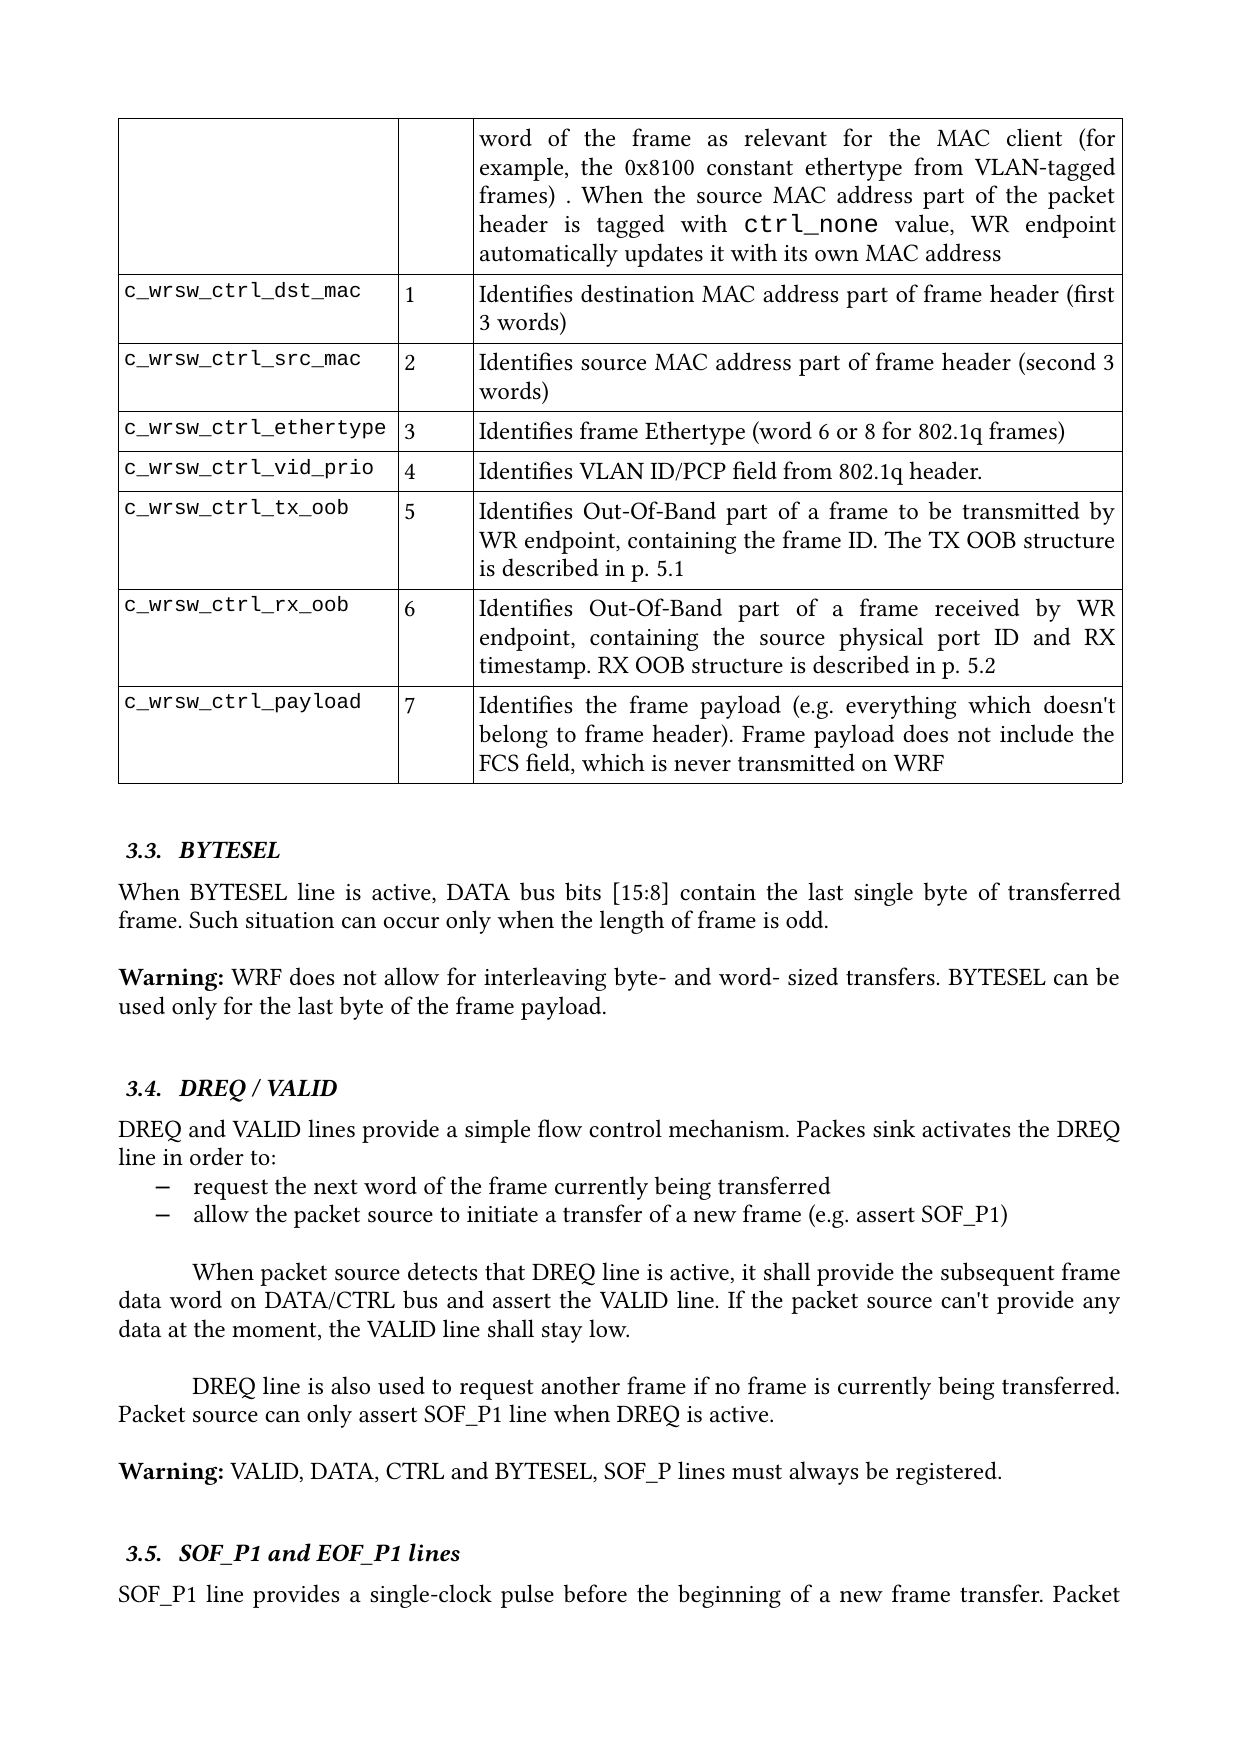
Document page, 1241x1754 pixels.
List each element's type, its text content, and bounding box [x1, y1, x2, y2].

table_cell Identifies VLAN ID/PCP field from 802.1q header. [474, 452, 1122, 491]
subtitle DREQ / VALID [118, 1074, 1122, 1102]
table_cell 3 [399, 412, 473, 451]
table_cell c_wrsw_ctrl_dst_mac [119, 275, 398, 342]
table_cell Identifies Out-Of-Band part of a frame to be transmitted by WR endpoint, containing the frame ID. The TX OOB structure is described in p. 5.1 [474, 492, 1122, 588]
text SOF_P1 line provides a single-clock pulse before the beginning of a new frame transfer. Packet [118, 1580, 1122, 1609]
subtitle BYTESEL [118, 836, 1122, 865]
table_cell Identifies Out-Of-Band part of a frame received by WR endpoint, containing the source physical port ID and RX timestamp. RX OOB structure is described in p. 5.2 [474, 590, 1122, 686]
list allow the packet source to initiate a transfer of a new frame (e.g. assert SOF_P1) [156, 1200, 1122, 1229]
list request the next word of the frame currently being transferred [156, 1172, 1122, 1200]
subtitle SOF_P1 and EOF_P1 lines [118, 1539, 1122, 1568]
table_cell 6 [399, 590, 473, 686]
table_cell 2 [399, 344, 473, 411]
table_cell word of the frame as relevant for the MAC client (for example, the 0x8100 constant ethertype from VLAN-tagged frames) . When the source MAC address part of the packet header is tagged with ctrl_none value, WR endpoint automatically updates it with its own MAC address [474, 119, 1122, 274]
text When BYTESEL line is active, DATA bus bits [15:8] contain the last single byte of transferred frame. Such situation can occur only when the length of frame is odd. [118, 877, 1122, 934]
table_cell c_wrsw_ctrl_ethertype [119, 412, 398, 451]
table_cell 7 [399, 687, 473, 783]
table_cell [399, 119, 473, 274]
table_cell 4 [399, 452, 473, 491]
table_cell Identifies frame Ethertype (word 6 or 8 for 802.1q frames) [474, 412, 1122, 451]
table_cell Identifies the frame payload (e.g. everything which doesn't belong to frame header). Frame payload does not include the FCS field, which is never transmitted on WRF [474, 687, 1122, 783]
table_cell c_wrsw_ctrl_vid_prio [119, 452, 398, 491]
table_cell 1 [399, 275, 473, 342]
text Warning: WRF does not allow for interleaving byte- and word- sized transfers. BYTESEL can be used only for the last byte of the frame payload. [118, 963, 1122, 1020]
text DREQ line is also used to request another frame if no frame is currently being transferred. Packet source can only assert SOF_P1 line when DREQ is active. [118, 1372, 1122, 1429]
table_cell c_wrsw_ctrl_rx_oob [119, 590, 398, 686]
table_cell [119, 119, 398, 274]
table_cell c_wrsw_ctrl_src_mac [119, 344, 398, 411]
table_cell c_wrsw_ctrl_payload [119, 687, 398, 783]
text DREQ and VALID lines provide a simple flow control mechanism. Packes sink activates the DREQ line in order to: [118, 1115, 1122, 1172]
table_cell 5 [399, 492, 473, 588]
table_cell c_wrsw_ctrl_tx_oob [119, 492, 398, 588]
text Warning: VALID, DATA, CTRL and BYTESEL, SOF_P lines must always be registered. [118, 1457, 1122, 1486]
table_cell Identifies destination MAC address part of frame header (first 3 words) [474, 275, 1122, 342]
text When packet source detects that DREQ line is active, it shall provide the subsequent frame data word on DATA/CTRL bus and assert the VALID line. If the packet source can't provide any data at the moment, the VALID line shall stay low. [118, 1257, 1122, 1343]
table_cell Identifies source MAC address part of frame header (second 3 words) [474, 344, 1122, 411]
